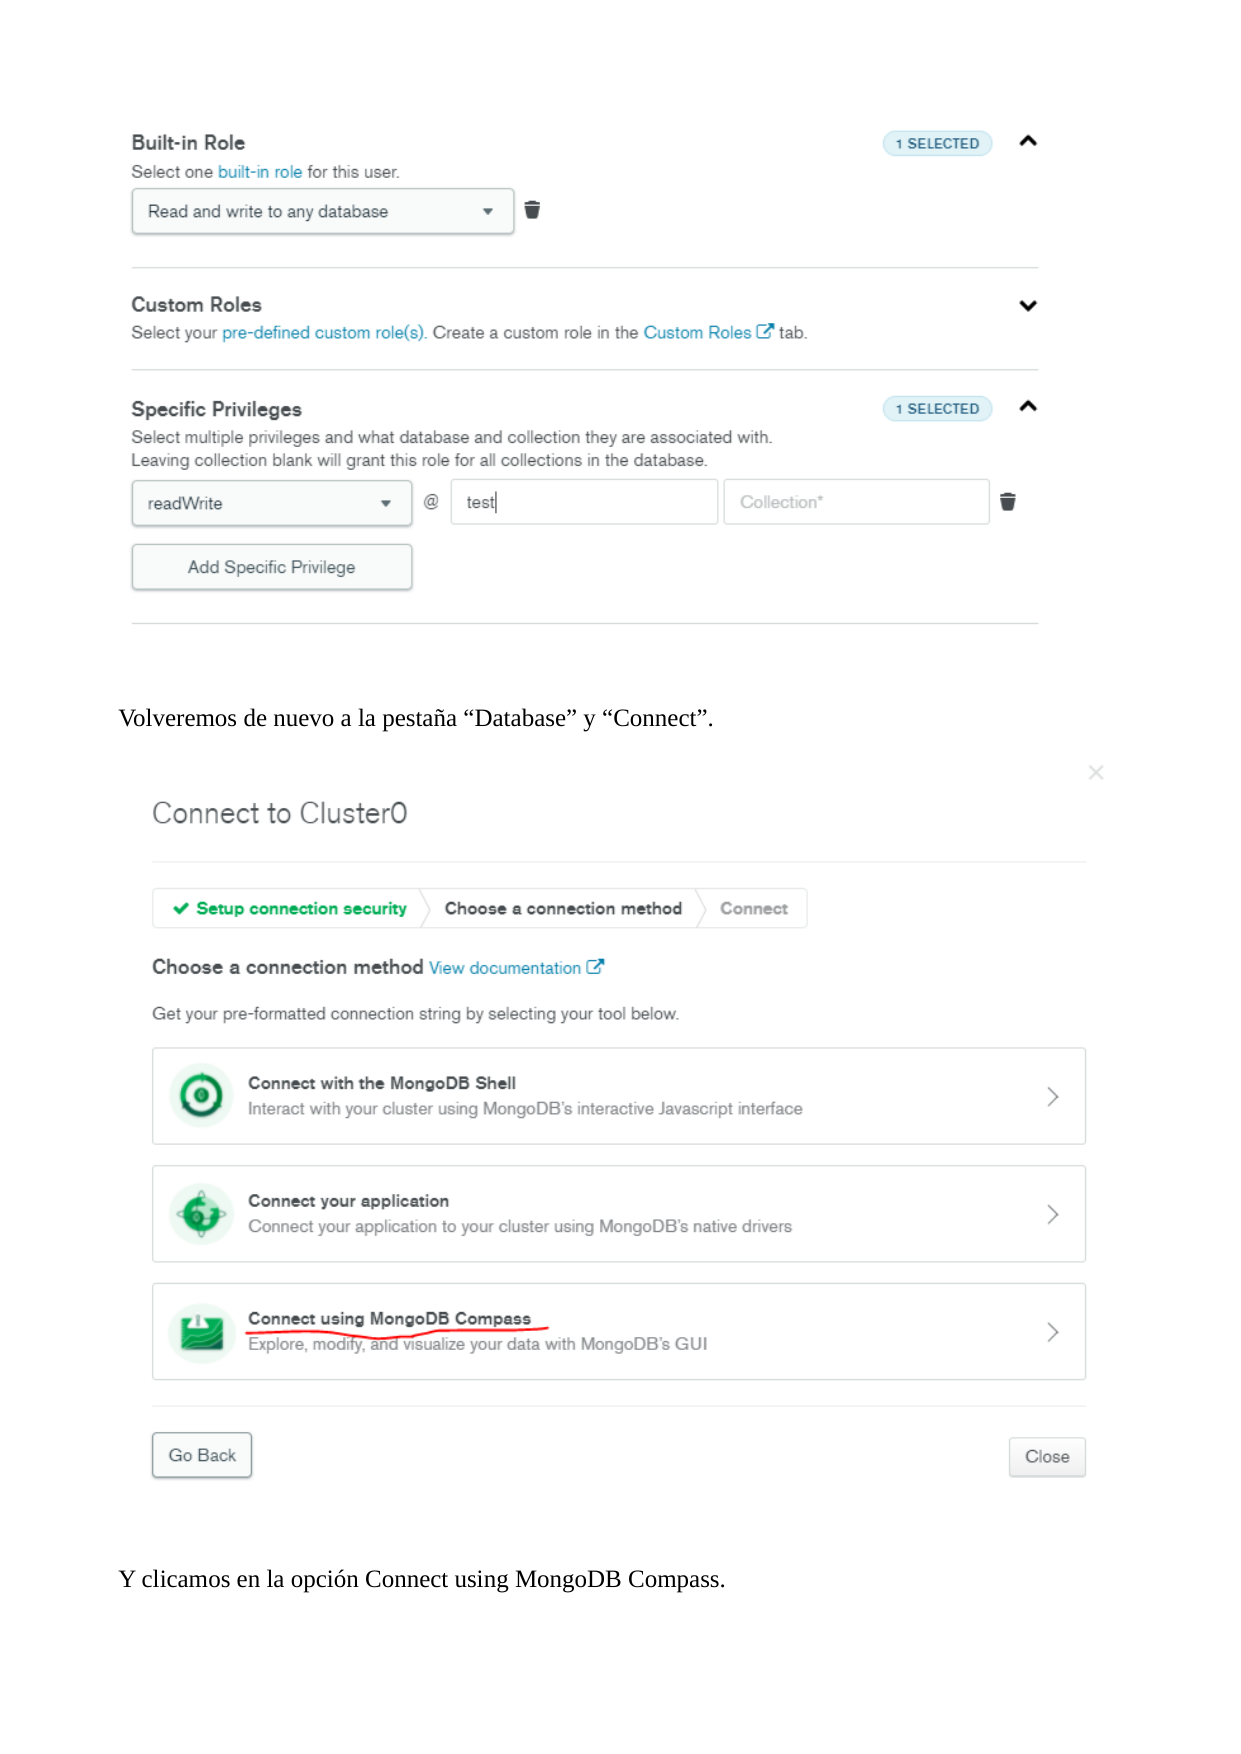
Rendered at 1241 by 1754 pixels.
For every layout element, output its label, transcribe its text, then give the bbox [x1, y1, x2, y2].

text Y clicamos en la opción Connect using MongoDB Compass. [118, 1564, 1122, 1593]
picture [118, 118, 1059, 637]
text Volveremos de nuevo a la pestaña “Database” y “Connect”. [118, 703, 1122, 732]
picture [118, 751, 1123, 1512]
